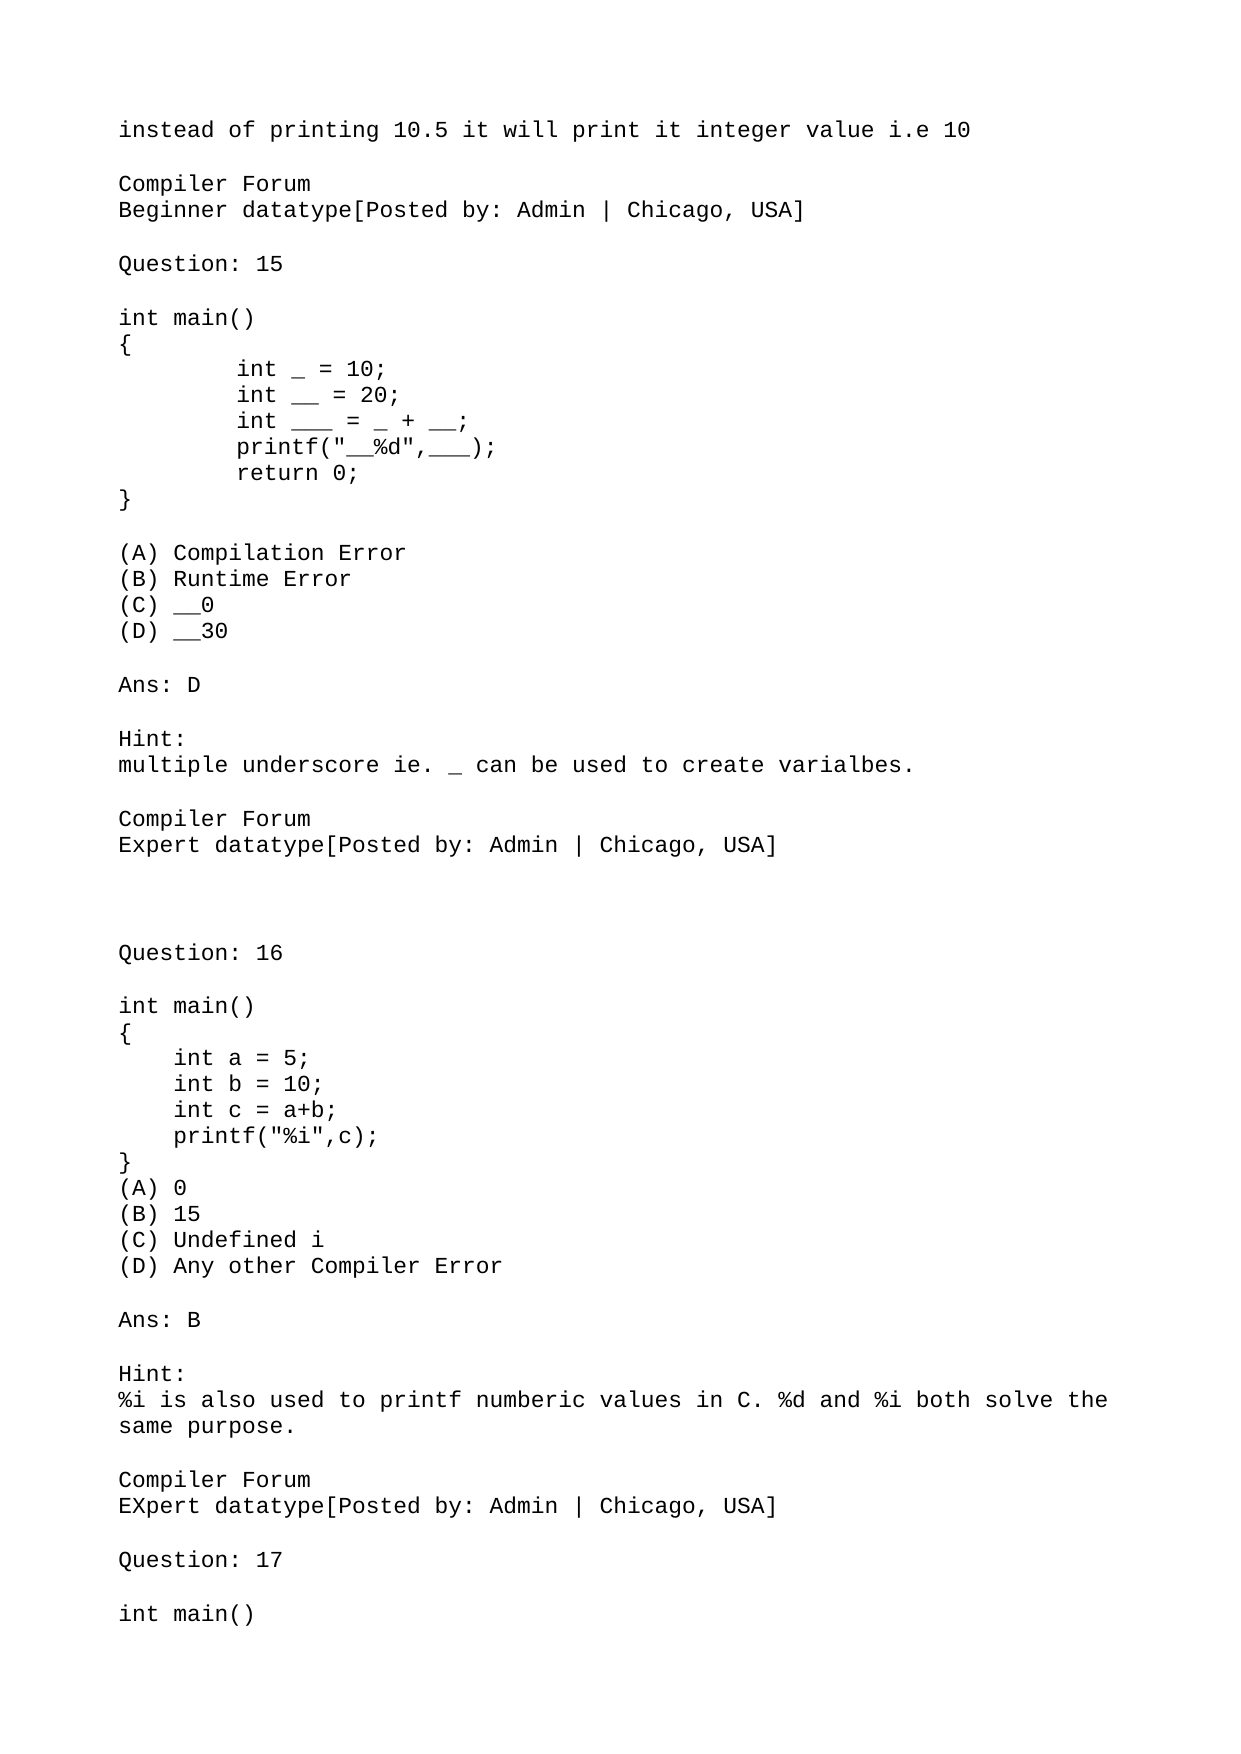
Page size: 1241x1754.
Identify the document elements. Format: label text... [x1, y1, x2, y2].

text (A) 0 [118, 1176, 1122, 1202]
text int c = a+b; [118, 1099, 1122, 1124]
text int _ = 10; [118, 358, 1122, 384]
text printf("%i",c); [118, 1124, 1122, 1151]
text Compiler Forum [118, 172, 1122, 198]
text (C) __0 [118, 593, 1122, 619]
text (D) __30 [118, 619, 1122, 645]
text Question: 17 [118, 1548, 1122, 1574]
text int main() [118, 1602, 1122, 1628]
text int main() [118, 995, 1122, 1021]
text Compiler Forum [118, 1468, 1122, 1494]
text (C) Undefined i [118, 1228, 1122, 1254]
text int b = 10; [118, 1073, 1122, 1099]
text return 0; [118, 462, 1122, 487]
text (B) Runtime Error [118, 567, 1122, 593]
text { [118, 332, 1122, 358]
text Compiler Forum [118, 807, 1122, 833]
text Expert datatype[Posted by: Admin | Chicago, USA] [118, 833, 1122, 859]
text int __ = 20; [118, 384, 1122, 410]
text Beginner datatype[Posted by: Admin | Chicago, USA] [118, 198, 1122, 224]
text %i is also used to printf numberic values in C. %d and %i both solve the same purpose. [118, 1388, 1122, 1440]
text (D) Any other Compiler Error [118, 1254, 1122, 1280]
text int main() [118, 306, 1122, 332]
text instead of printing 10.5 it will print it integer value i.e 10 [118, 118, 1122, 144]
text int a = 5; [118, 1047, 1122, 1073]
text (B) 15 [118, 1202, 1122, 1228]
text Question: 16 [118, 941, 1122, 967]
text Ans: D [118, 673, 1122, 699]
text } [118, 1151, 1122, 1176]
text Hint: [118, 727, 1122, 753]
text int ___ = _ + __; [118, 410, 1122, 436]
text (A) Compilation Error [118, 541, 1122, 567]
text Question: 15 [118, 252, 1122, 278]
text multiple underscore ie. _ can be used to create varialbes. [118, 753, 1122, 779]
text Hint: [118, 1362, 1122, 1388]
text EXpert datatype[Posted by: Admin | Chicago, USA] [118, 1494, 1122, 1520]
text } [118, 487, 1122, 513]
text printf("__%d",___); [118, 436, 1122, 462]
text { [118, 1021, 1122, 1047]
text Ans: B [118, 1308, 1122, 1334]
